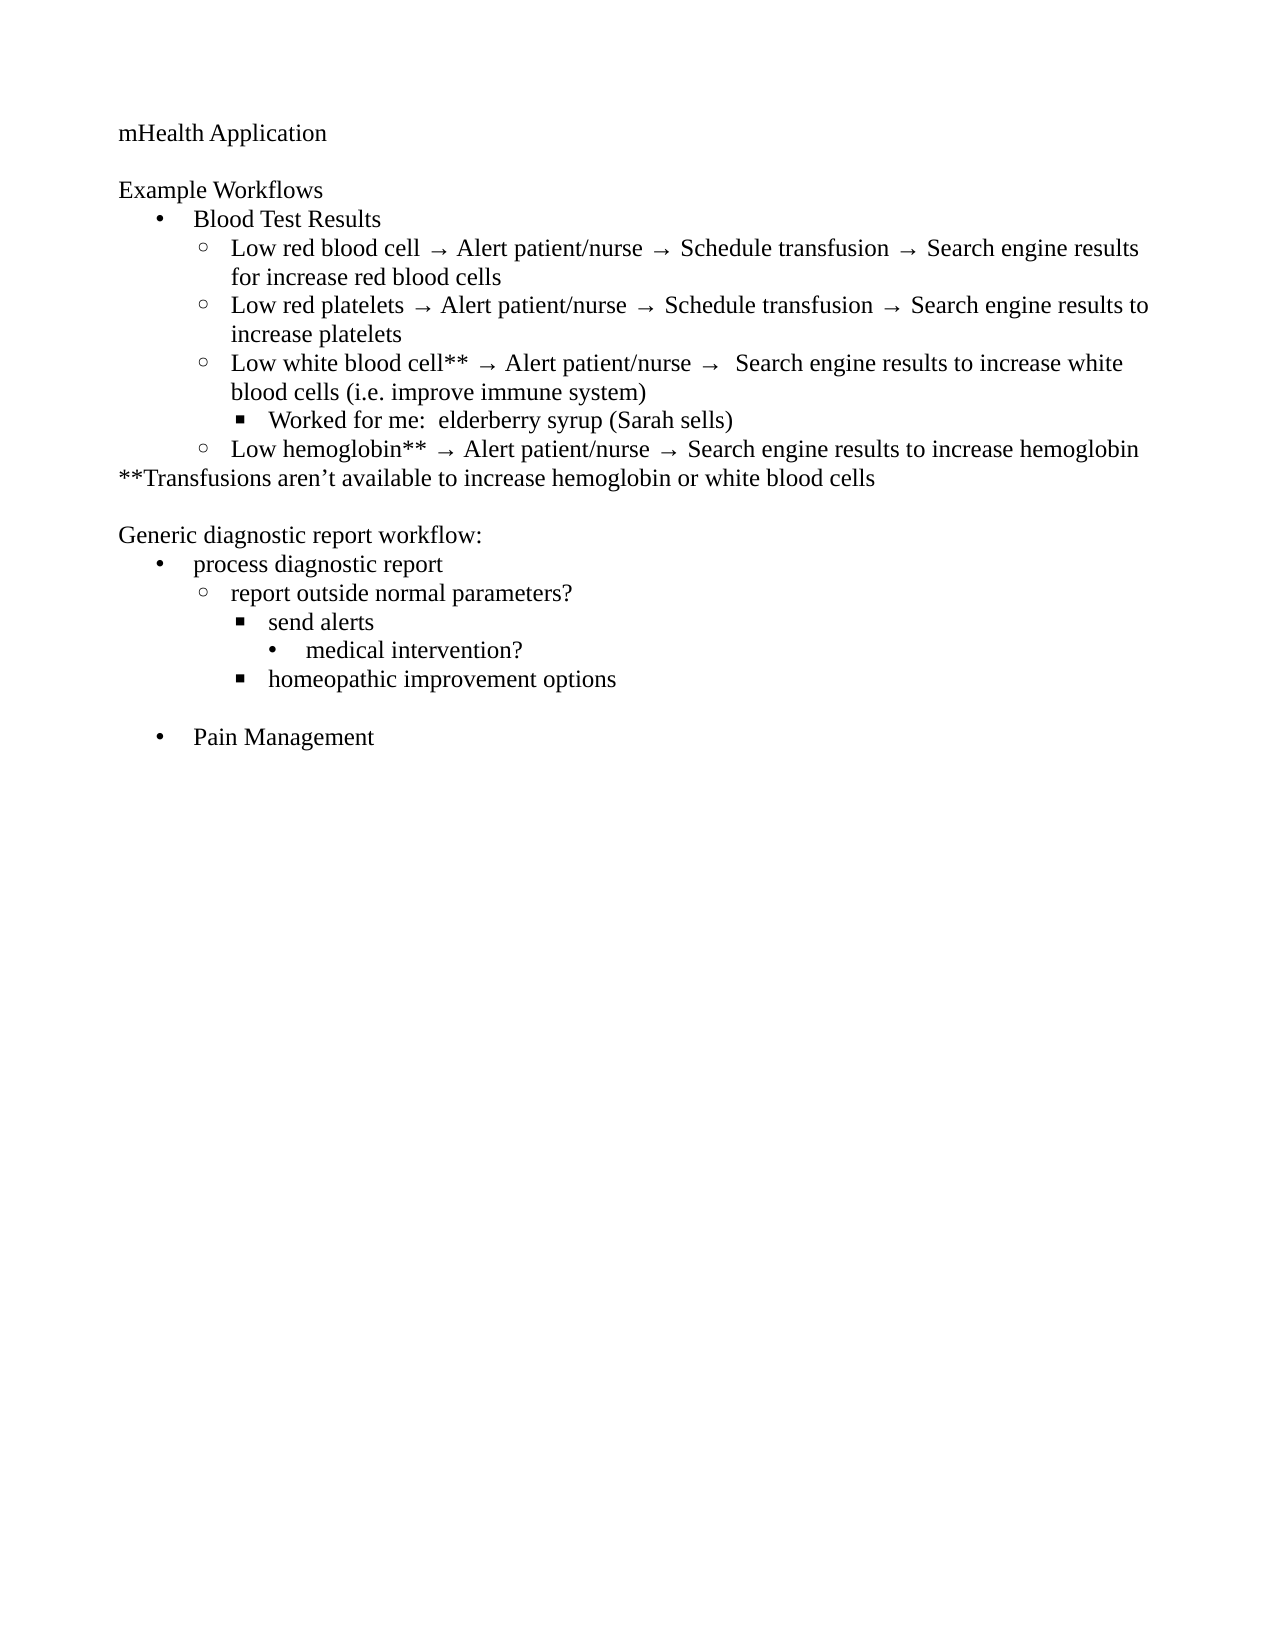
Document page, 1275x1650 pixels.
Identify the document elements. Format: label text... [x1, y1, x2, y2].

list Low hemoglobin** → Alert patient/nurse → Search engine results to increase hemoglobin [193, 434, 1157, 463]
text Example Workflows [118, 176, 1157, 204]
list Low red platelets → Alert patient/nurse → Schedule transfusion → Search engine results to increase platelets [193, 291, 1157, 348]
list Pain Management [156, 722, 1157, 751]
list Blood Test Results [156, 204, 1157, 233]
list process diagnostic report [156, 549, 1157, 578]
list Low red blood cell → Alert patient/nurse → Schedule transfusion → Search engine results for increase red blood cells [193, 233, 1157, 291]
list homeopathic improvement options [231, 664, 1157, 693]
text Generic diagnostic report workflow: [118, 521, 1157, 549]
text **Transfusions aren’t available to increase hemoglobin or white blood cells [118, 463, 1157, 492]
list Worked for me: elderberry syrup (Sarah sells) [231, 406, 1157, 434]
list medical intervention? [268, 636, 1157, 664]
list Low white blood cell** → Alert patient/nurse → Search engine results to increase white blood cells (i.e. improve immune system) [193, 348, 1157, 406]
text mHealth Application [118, 118, 1157, 147]
list send alerts [231, 607, 1157, 636]
list report outside normal parameters? [193, 578, 1157, 607]
